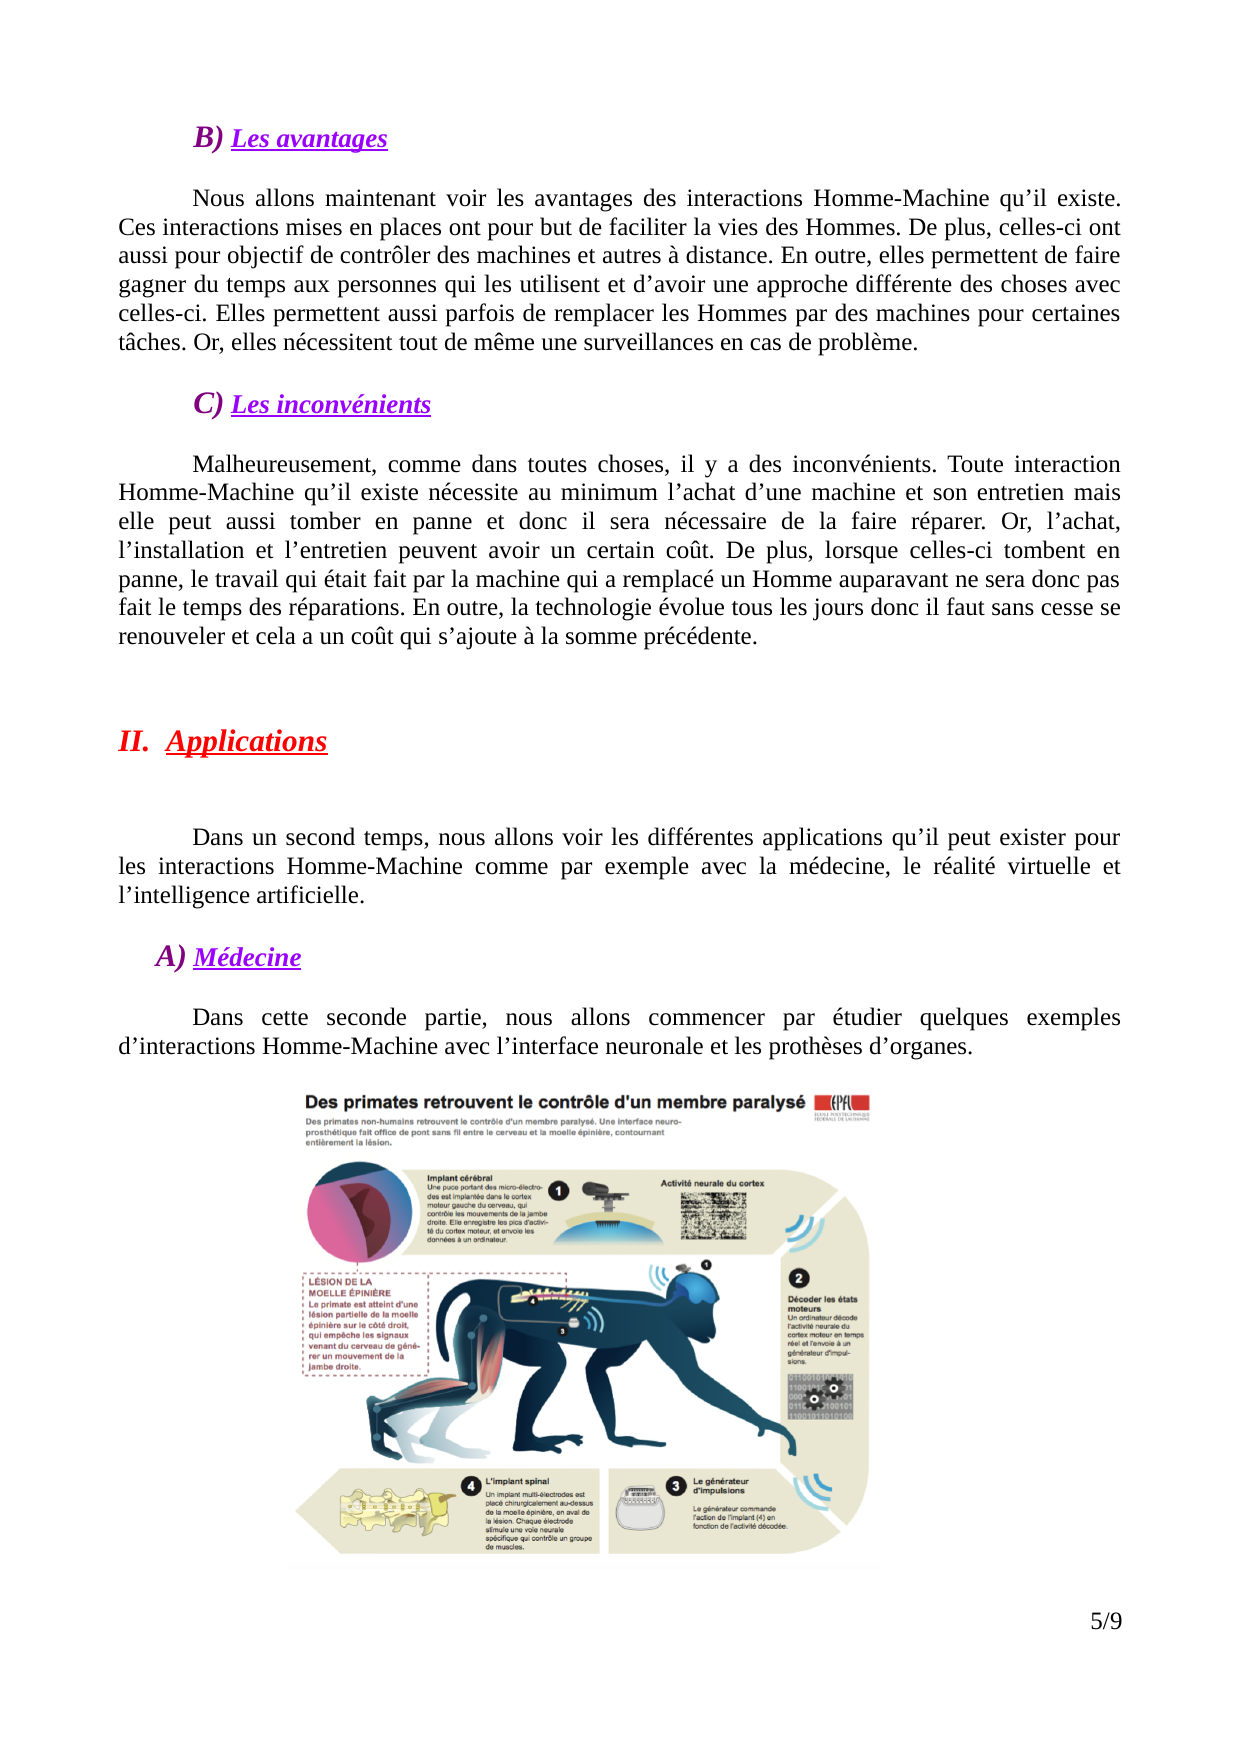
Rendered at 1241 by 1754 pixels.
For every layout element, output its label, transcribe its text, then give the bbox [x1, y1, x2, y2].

picture [288, 1083, 881, 1569]
text II. Applications [118, 722, 1122, 758]
text Nous allons maintenant voir les avantages des interactions Homme-Machine qu’il existe. Ces interactions mises en places ont pour but de faciliter la vies des Hommes. De plus, celles-ci ont aussi pour objectif de contrôler des machines et autres à distance. En outre, elles permettent de faire gagner du temps aux personnes qui les utilisent et d’avoir une approche différente des choses avec celles-ci. Elles permettent aussi parfois de remplacer les Hommes par des machines pour certaines tâches. Or, elles nécessitent tout de même une surveillances en cas de problème. [118, 183, 1122, 355]
list Les inconvénients [193, 384, 1122, 420]
list Médecine [156, 937, 1122, 973]
list Les avantages [193, 118, 1122, 154]
text Dans cette seconde partie, nous allons commencer par étudier quelques exemples d’interactions Homme-Machine avec l’interface neuronale et les prothèses d’organes. [118, 1002, 1122, 1060]
text Malheureusement, comme dans toutes choses, il y a des inconvénients. Toute interaction Homme-Machine qu’il existe nécessite au minimum l’achat d’une machine et son entretien mais elle peut aussi tomber en panne et donc il sera nécessaire de la faire réparer. Or, l’achat, l’installation et l’entretien peuvent avoir un certain coût. De plus, lorsque celles-ci tombent en panne, le travail qui était fait par la machine qui a remplacé un Homme auparavant ne sera donc pas fait le temps des réparations. En outre, la technologie évolue tous les jours donc il faut sans cesse se renouveler et cela a un coût qui s’ajoute à la somme précédente. [118, 449, 1122, 650]
text Dans un second temps, nous allons voir les différentes applications qu’il peut exister pour les interactions Homme-Machine comme par exemple avec la médecine, le réalité virtuelle et l’intelligence artificielle. [118, 822, 1122, 909]
